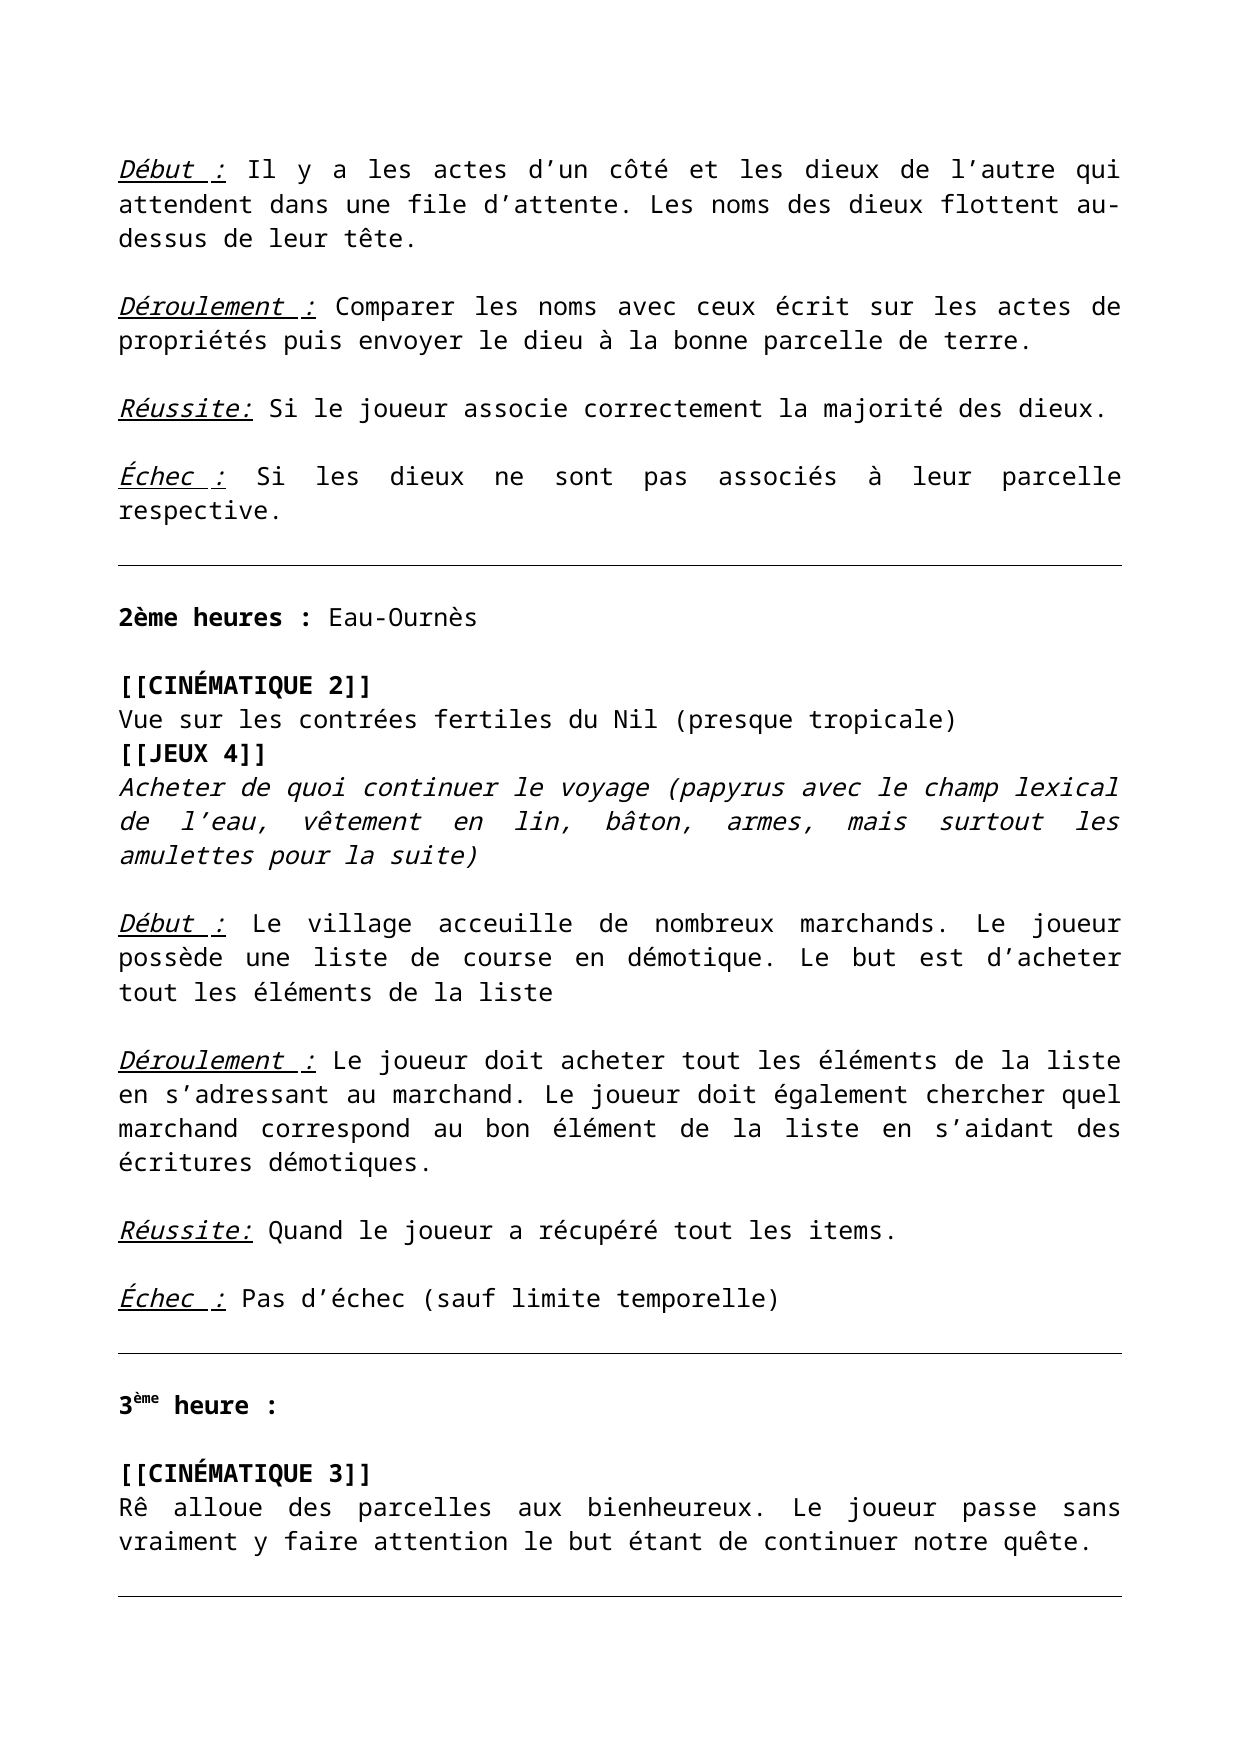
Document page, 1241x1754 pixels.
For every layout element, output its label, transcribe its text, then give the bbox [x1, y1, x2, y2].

text Acheter de quoi continuer le voyage (papyrus avec le champ lexical de l’eau, vêtement en lin, bâton, armes, mais surtout les amulettes pour la suite) [118, 770, 1122, 872]
text Début : Le village acceuille de nombreux marchands. Le joueur possède une liste de course en démotique. Le but est d’acheter tout les éléments de la liste [118, 906, 1122, 1008]
text Déroulement : Comparer les noms avec ceux écrit sur les actes de propriétés puis envoyer le dieu à la bonne parcelle de terre. [118, 288, 1122, 357]
text Échec : Si les dieux ne sont pas associés à leur parcelle respective. [118, 459, 1122, 527]
text [[CINÉMATIQUE 2]] [118, 668, 1122, 702]
text [[JEUX 4]] [118, 736, 1122, 770]
text Échec : Pas d’échec (sauf limite temporelle) [118, 1281, 1122, 1315]
text 2ème heures : Eau-Ournès [118, 599, 1122, 633]
text Déroulement : Le joueur doit acheter tout les éléments de la liste en s’adressant au marchand. Le joueur doit également chercher quel marchand correspond au bon élément de la liste en s’aidant des écritures démotiques. [118, 1042, 1122, 1178]
text 3ème heure : [118, 1387, 1122, 1421]
text [[CINÉMATIQUE 3]] [118, 1456, 1122, 1489]
text Réussite: Si le joueur associe correctement la majorité des dieux. [118, 391, 1122, 425]
text Réussite: Quand le joueur a récupéré tout les items. [118, 1213, 1122, 1247]
text Vue sur les contrées fertiles du Nil (presque tropicale) [118, 702, 1122, 736]
text Début : Il y a les actes d’un côté et les dieux de l’autre qui attendent dans une file d’attente. Les noms des dieux flottent au-dessus de leur tête. [118, 152, 1122, 254]
text Rê alloue des parcelles aux bienheureux. Le joueur passe sans vraiment y faire attention le but étant de continuer notre quête. [118, 1489, 1122, 1558]
